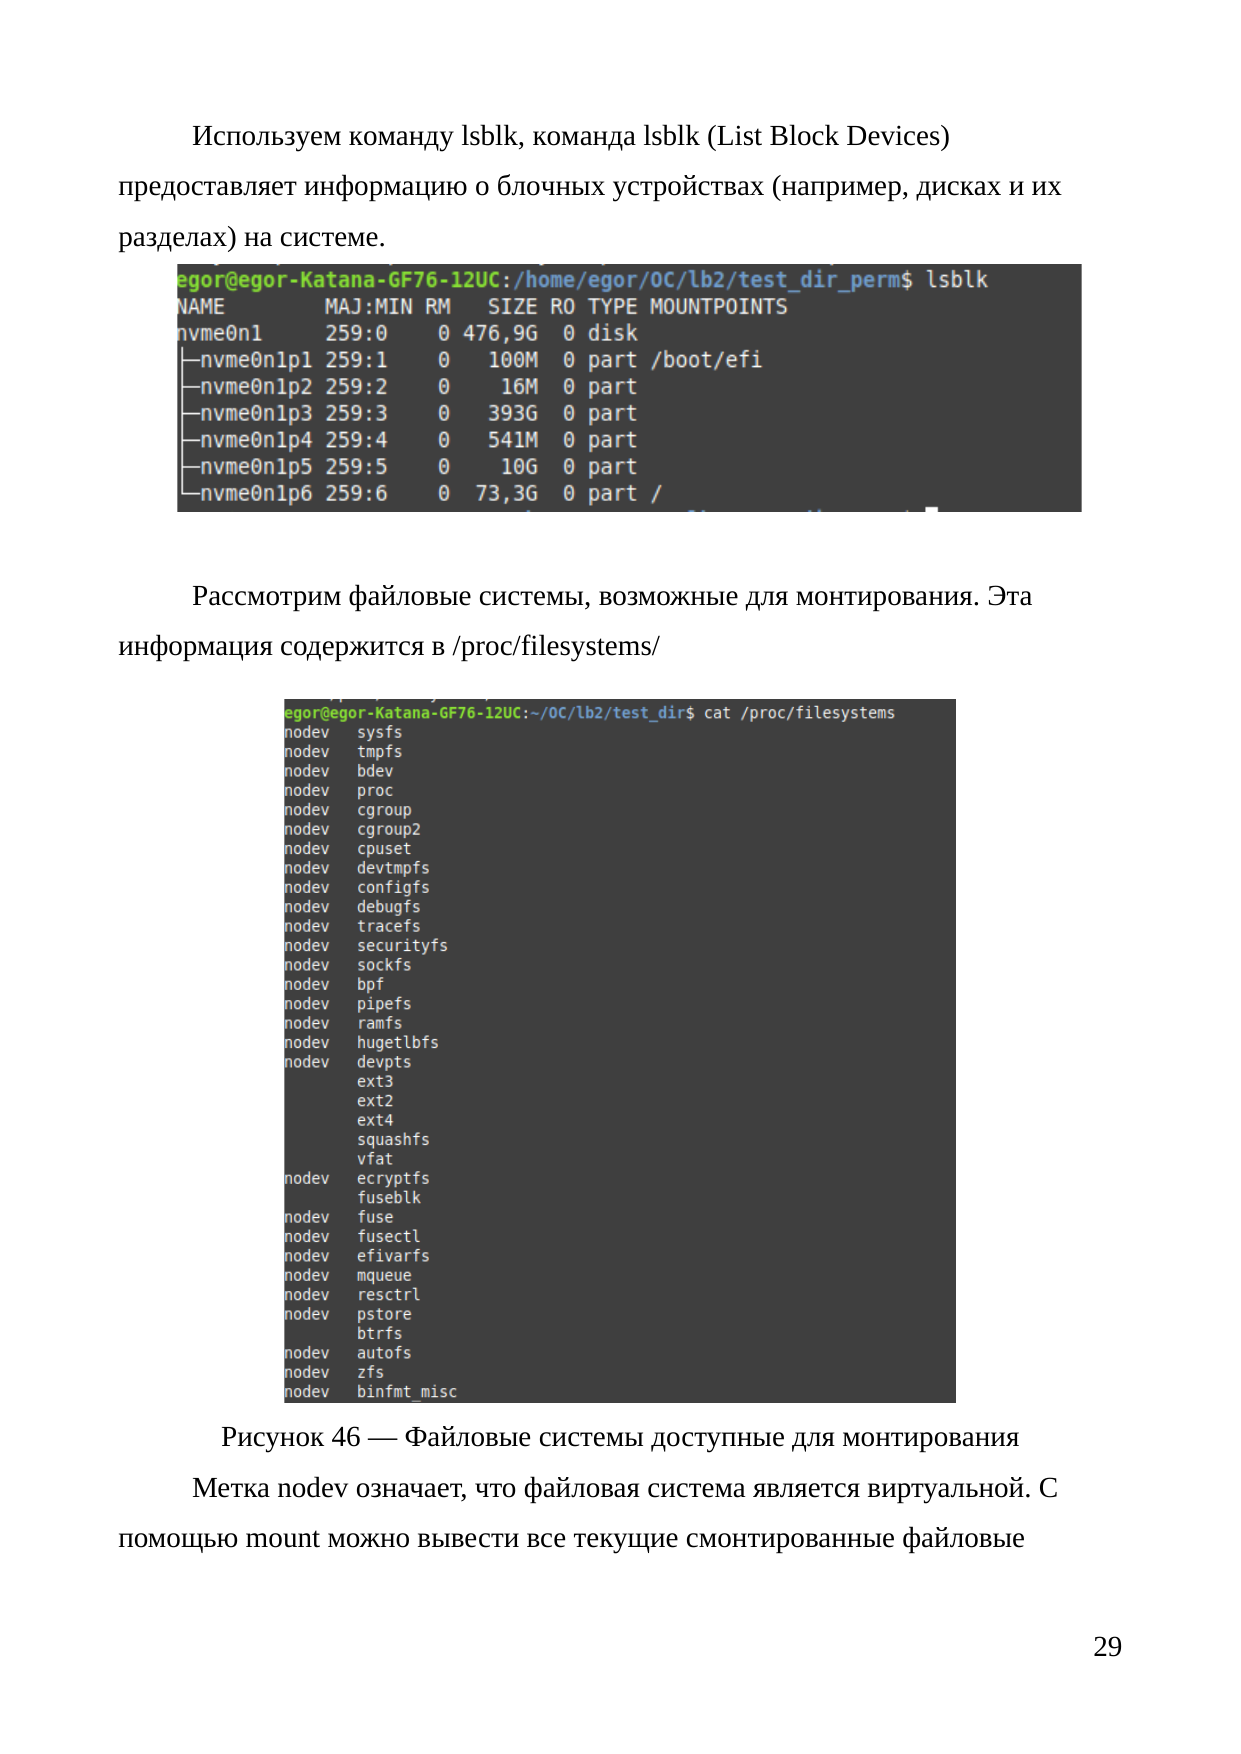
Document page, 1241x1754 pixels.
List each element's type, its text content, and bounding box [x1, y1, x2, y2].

subtitle Рисунок 46 — Файловые системы доступные для монтирования [118, 679, 1122, 1453]
picture [177, 264, 1082, 512]
picture [284, 699, 956, 1403]
subtitle Используем команду lsblk, команда lsblk (List Block Devices) предоставляет информацию о блочных устройствах (например, дисках и их разделах) на системе. [118, 118, 1122, 252]
subtitle Метка nodev означает, что файловая система является виртуальной. С помощью mount можно вывести все текущие смонтированные файловые [118, 1470, 1122, 1554]
subtitle Рассмотрим файловые системы, возможные для монтирования. Эта информация содержится в /proc/filesystems/ [118, 578, 1122, 662]
